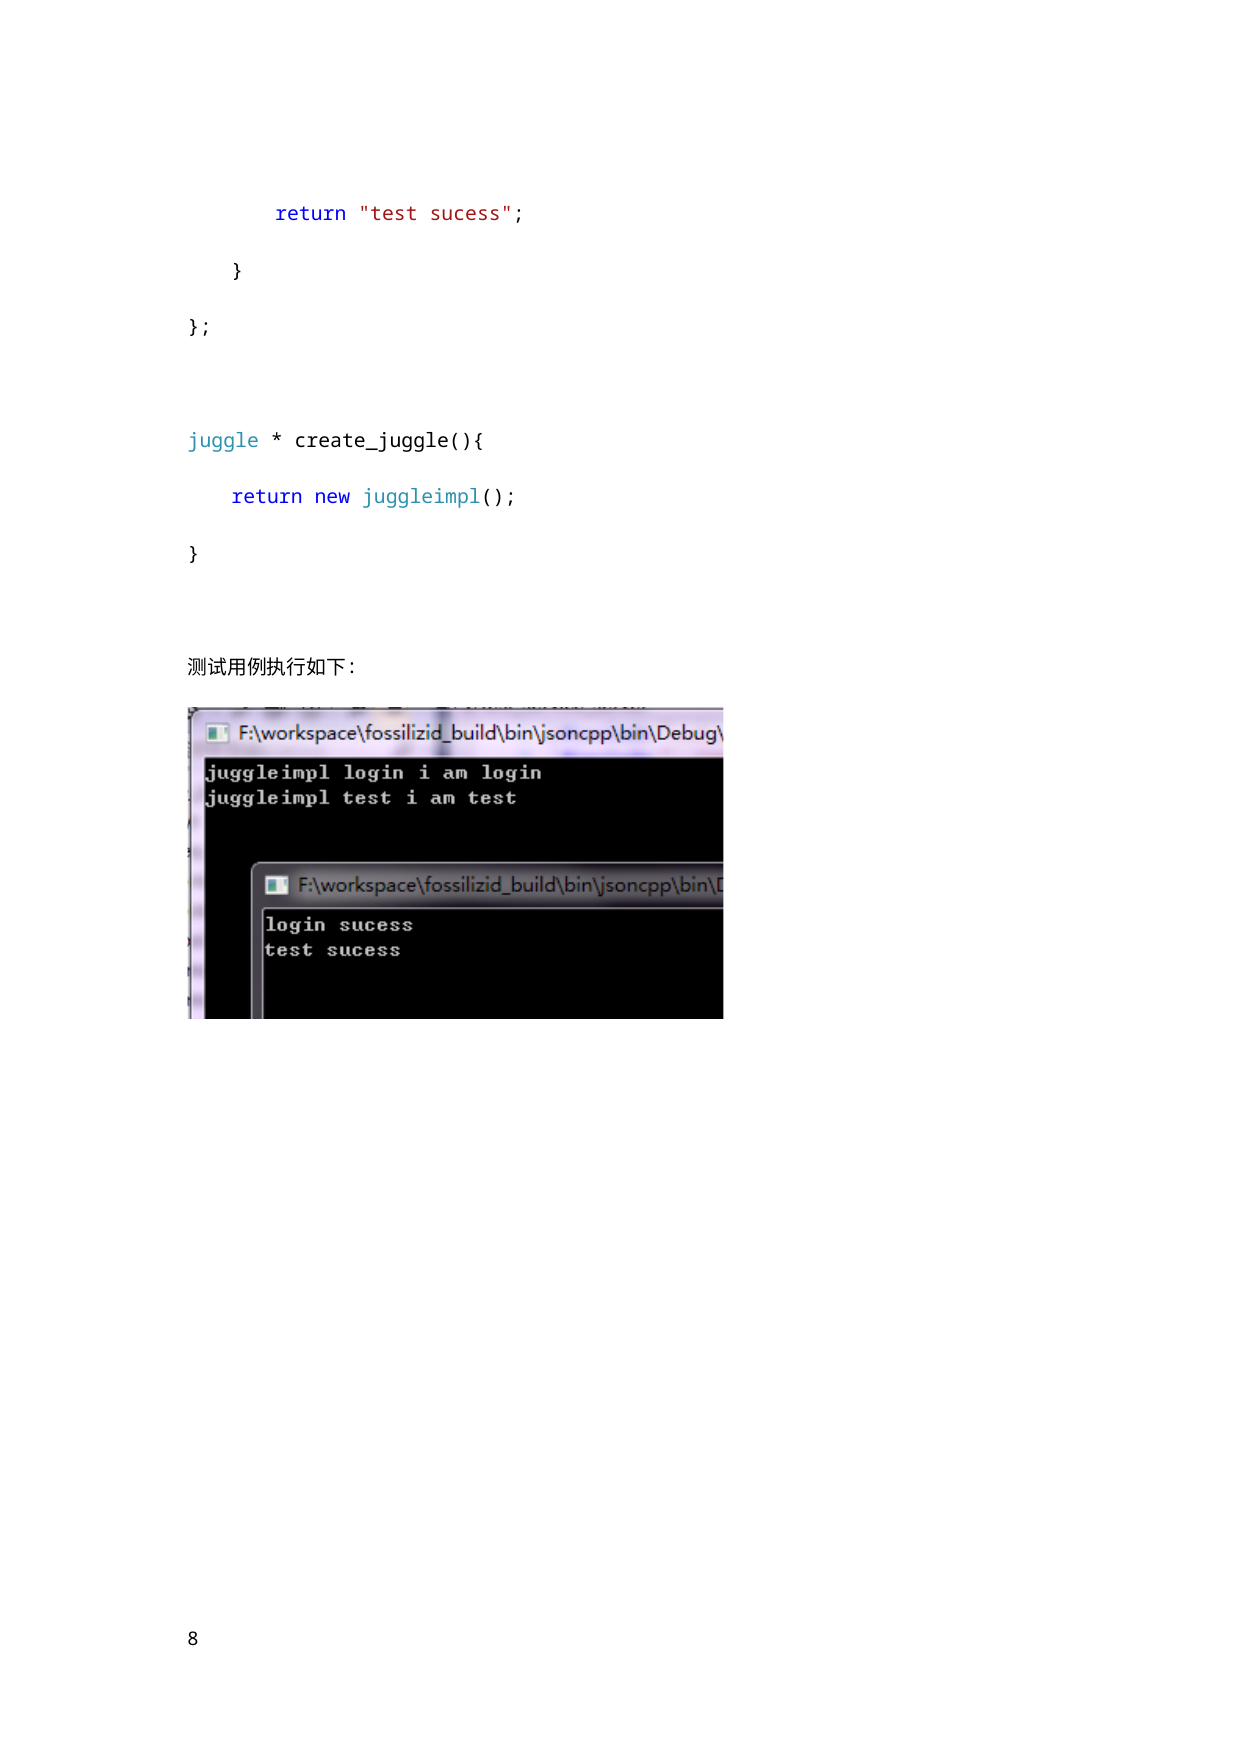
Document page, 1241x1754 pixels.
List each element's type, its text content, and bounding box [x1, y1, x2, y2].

text } [187, 225, 1053, 282]
text return "test sucess"; [187, 169, 1053, 225]
text }; [187, 282, 1053, 339]
picture [187, 707, 724, 1019]
text } [187, 509, 1053, 565]
text 测试用例执行如下: [187, 622, 1053, 679]
text juggle * create_juggle(){ [187, 395, 1053, 452]
text return new juggleimpl(); [187, 452, 1053, 509]
